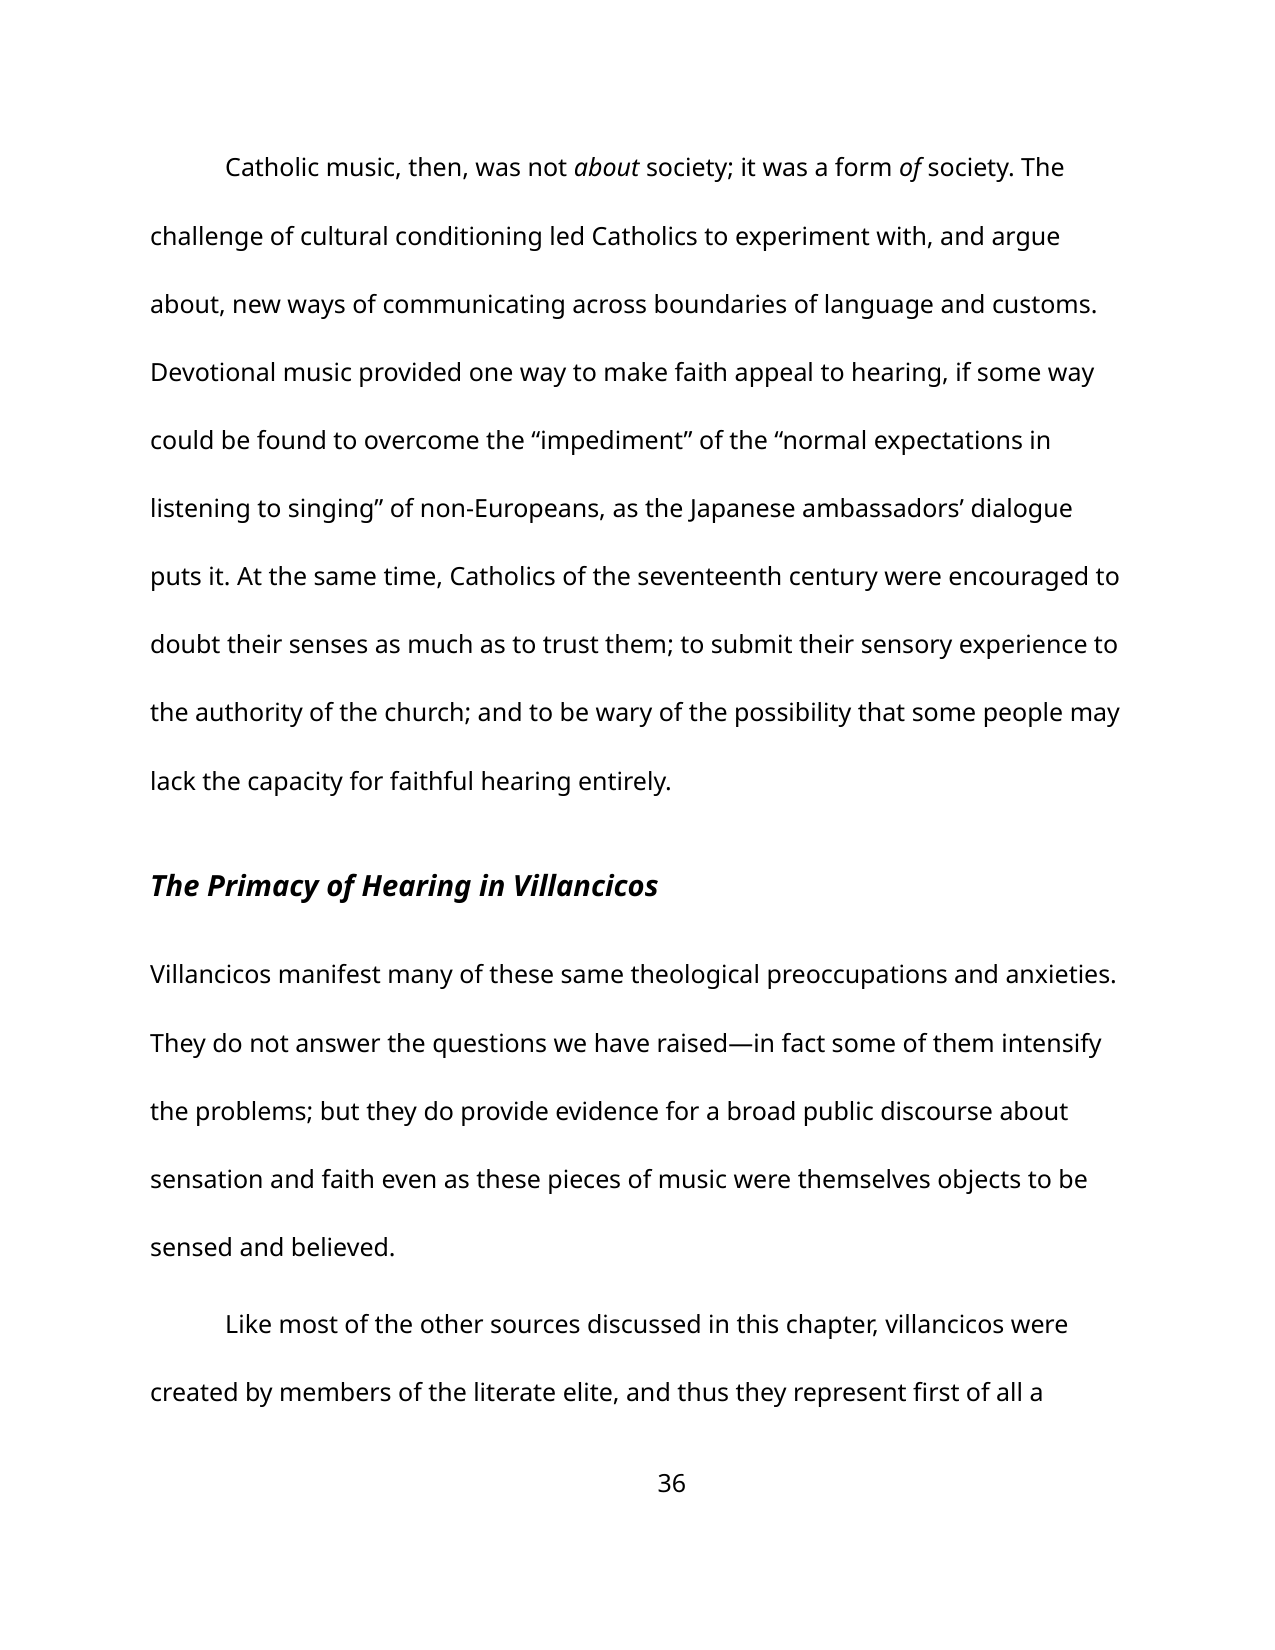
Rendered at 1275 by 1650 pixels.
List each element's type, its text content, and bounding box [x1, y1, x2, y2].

text Villancicos manifest many of these same theological preoccupations and anxieties. They do not answer the questions we have raised—in fact some of them intensify the problems; but they do provide evidence for a broad public discourse about sensation and faith even as these pieces of music were themselves objects to be sensed and believed. [150, 957, 1125, 1264]
text Catholic music, then, was not about society; it was a form of society. The challenge of cultural conditioning led Catholics to experiment with, and argue about, new ways of communicating across boundaries of language and customs. Devotional music provided one way to make faith appeal to hearing, if some way could be found to overcome the “impediment” of the “normal expectations in listening to singing” of non-Europeans, as the Japanese ambassadors’ dialogue puts it. At the same time, Catholics of the seventeenth century were encouraged to doubt their senses as much as to trust them; to submit their sensory experience to the authority of the church; and to be wary of the possibility that some people may lack the capacity for faithful hearing entirely. [150, 150, 1125, 797]
text Like most of the other sources discussed in this chapter, villancicos were created by members of the literate elite, and thus they represent first of all a [150, 1307, 1125, 1409]
subtitle The Primacy of Hearing in Villancicos [150, 865, 1125, 905]
